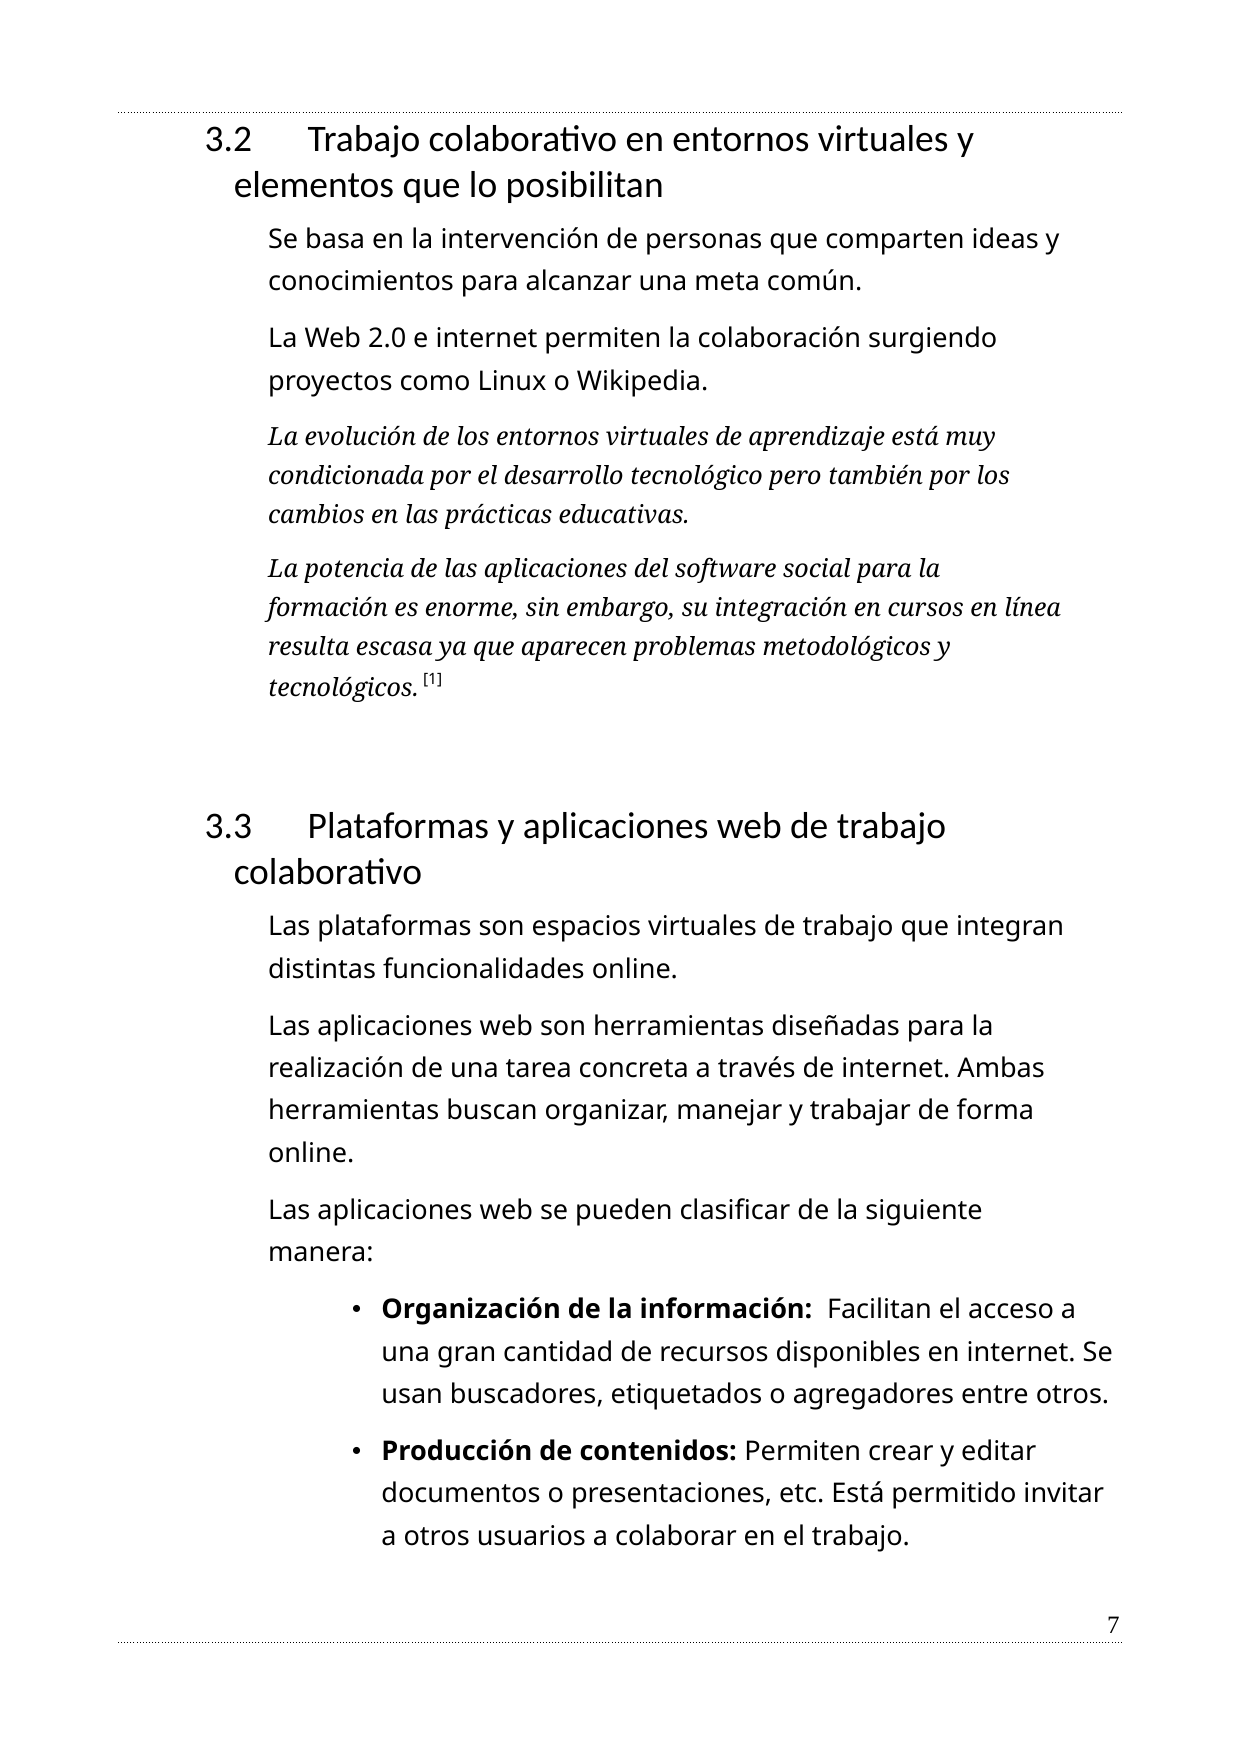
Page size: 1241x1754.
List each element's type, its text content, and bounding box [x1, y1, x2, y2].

subtitle Plataformas y aplicaciones web de trabajo colaborativo [196, 802, 1119, 894]
text La Web 2.0 e internet permiten la colaboración surgiendo proyectos como Linux o Wikipedia. [268, 319, 1066, 398]
text Se basa en la intervención de personas que comparten ideas y conocimientos para alcanzar una meta común. [268, 219, 1066, 299]
subtitle Trabajo colaborativo en entornos virtuales y elementos que lo posibilitan [196, 115, 1119, 207]
text La evolución de los entornos virtuales de aprendizaje está muy condicionada por el desarrollo tecnológico pero también por los cambios en las prácticas educativas. [268, 418, 1066, 531]
text Las aplicaciones web se pueden clasificar de la siguiente manera: [268, 1190, 1066, 1269]
list Organización de la información: Facilitan el acceso a una gran cantidad de recursos disponibles en internet. Se usan buscadores, etiquetados o agregadores entre otros. [352, 1289, 1119, 1411]
text La potencia de las aplicaciones del software social para la formación es enorme, sin embargo, su integración en cursos en línea resulta escasa ya que aparecen problemas metodológicos y tecnológicos. [1] [268, 550, 1066, 704]
text Las plataformas son espacios virtuales de trabajo que integran distintas funcionalidades online. [268, 907, 1066, 986]
list Producción de contenidos: Permiten crear y editar documentos o presentaciones, etc. Está permitido invitar a otros usuarios a colaborar en el trabajo. [352, 1431, 1119, 1553]
text Las aplicaciones web son herramientas diseñadas para la realización de una tarea concreta a través de internet. Ambas herramientas buscan organizar, manejar y trabajar de forma online. [268, 1006, 1066, 1170]
